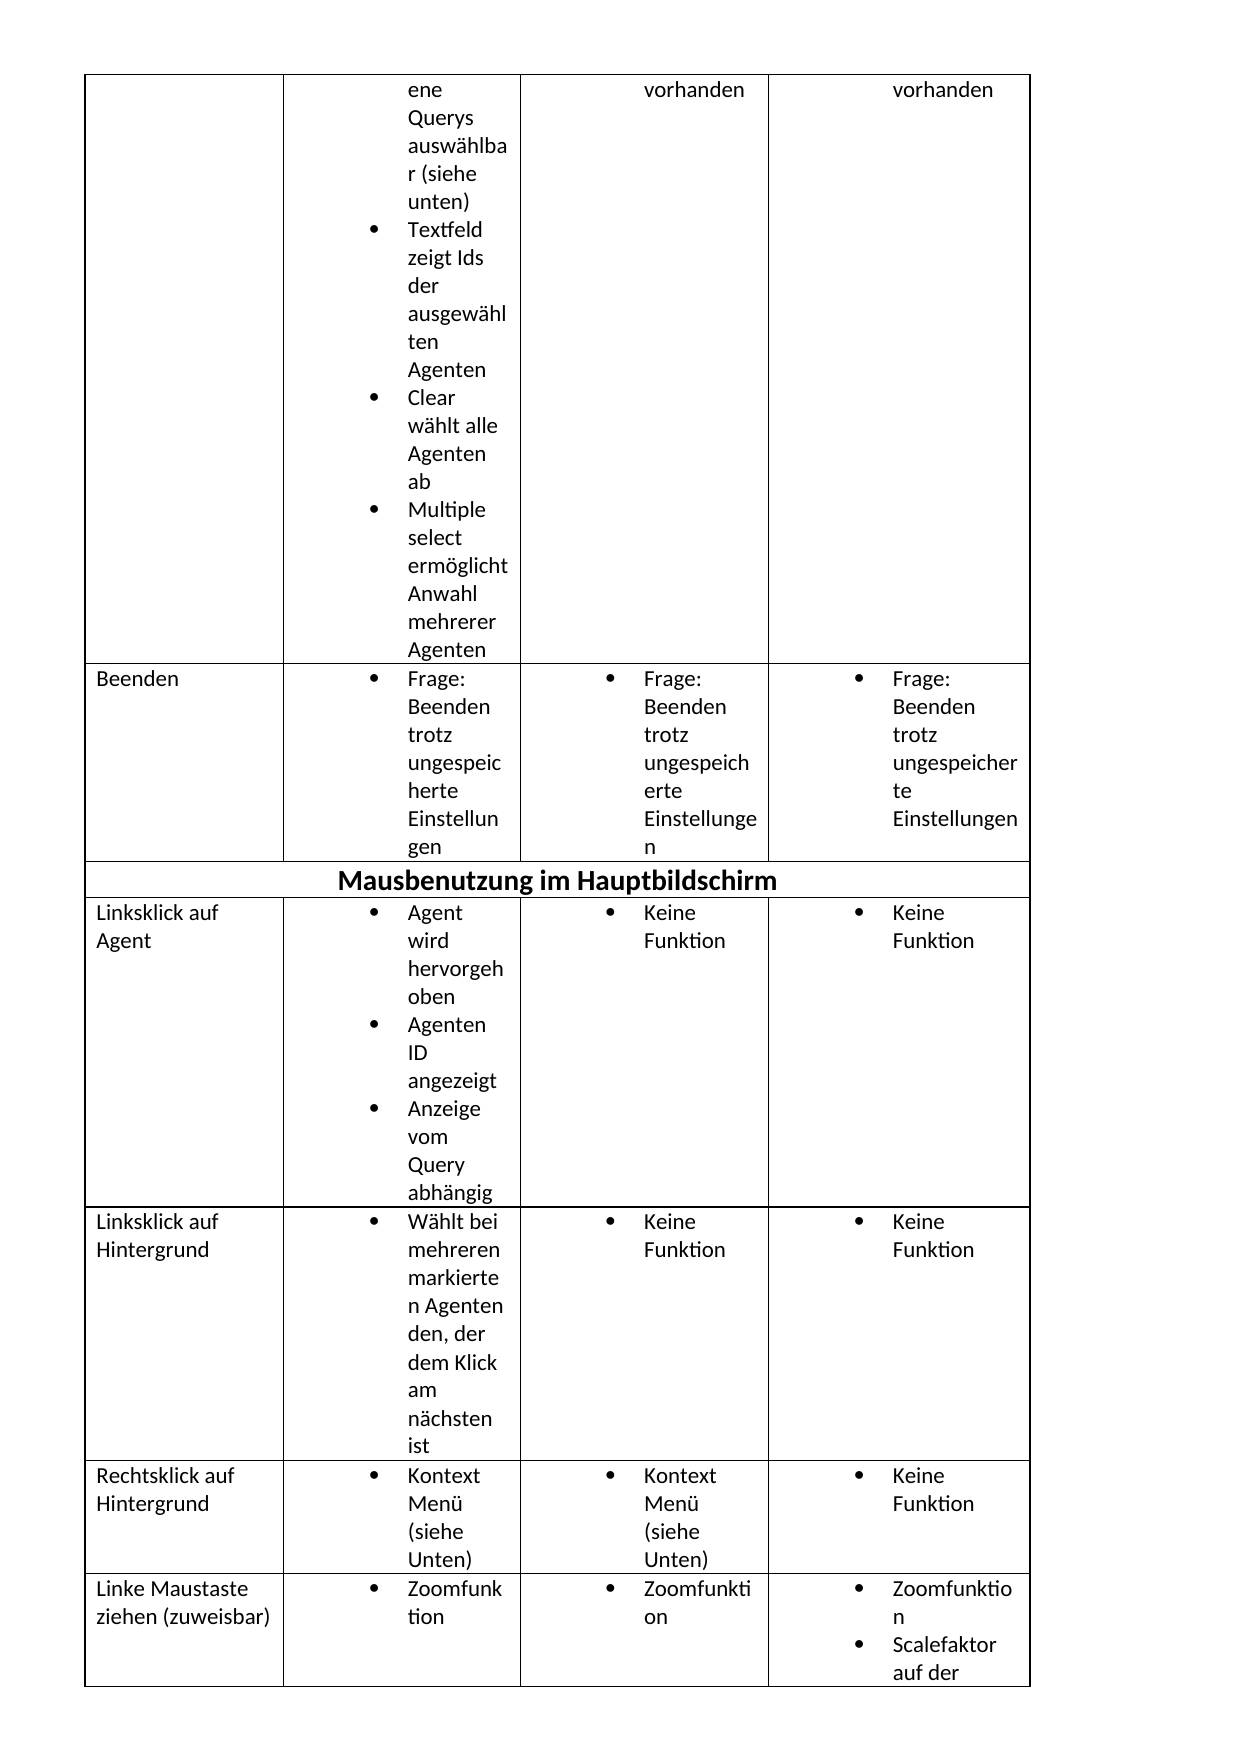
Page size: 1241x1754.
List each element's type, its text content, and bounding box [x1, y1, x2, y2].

table_cell Zoomfunktion [521, 1574, 768, 1686]
table_cell Keine Funktion [769, 898, 1029, 1206]
table_cell Nicht vorhanden [521, 75, 768, 663]
table_cell Rechtsklick auf Hintergrund [86, 1461, 283, 1573]
table_cell Keine Funktion [521, 1208, 768, 1460]
table_cell Agent wird hervorgehoben Agenten ID angezeigt Anzeige vom Query abhängig [284, 898, 520, 1206]
table_cell Linksklick auf Agent [86, 898, 283, 1206]
table_cell Wählt bei mehreren markierten Agenten den, der dem Klick am nächsten ist [284, 1208, 520, 1460]
table_cell [86, 75, 283, 663]
table_cell Keine Funktion [769, 1461, 1029, 1573]
table_cell Frage: Beenden trotz ungespeicherte Einstellungen [769, 664, 1029, 861]
table_cell Kontext Menü (siehe Unten) [521, 1461, 768, 1573]
table_cell Keine Funktion [521, 898, 768, 1206]
table_cell Keine Funktion [769, 1208, 1029, 1460]
table_cell Zoomfunktion Scalefaktor auf der Konsole angezeigt [769, 1574, 1029, 1686]
table_cell Zoomfunktion [284, 1574, 520, 1686]
table_cell Mausbenutzung im Hauptbildschirm [86, 862, 1029, 897]
table_cell Beenden [86, 664, 283, 861]
table_cell Kontext Menü (siehe Unten) [284, 1461, 520, 1573]
table_cell Nicht vorhanden [769, 75, 1029, 663]
table_cell Frage: Beenden trotz ungespeicherte Einstellungen [521, 664, 768, 861]
table_cell Verschiedene Querys auswählbar (siehe unten) Textfeld zeigt Ids der ausgewählten Agenten Clear wählt alle Agenten ab Multiple select ermöglicht Anwahl mehrerer Agenten [284, 75, 520, 663]
table_cell Linke Maustaste ziehen (zuweisbar) [86, 1574, 283, 1686]
table_cell Frage: Beenden trotz ungespeicherte Einstellungen [284, 664, 520, 861]
table_cell Linksklick auf Hintergrund [86, 1208, 283, 1460]
